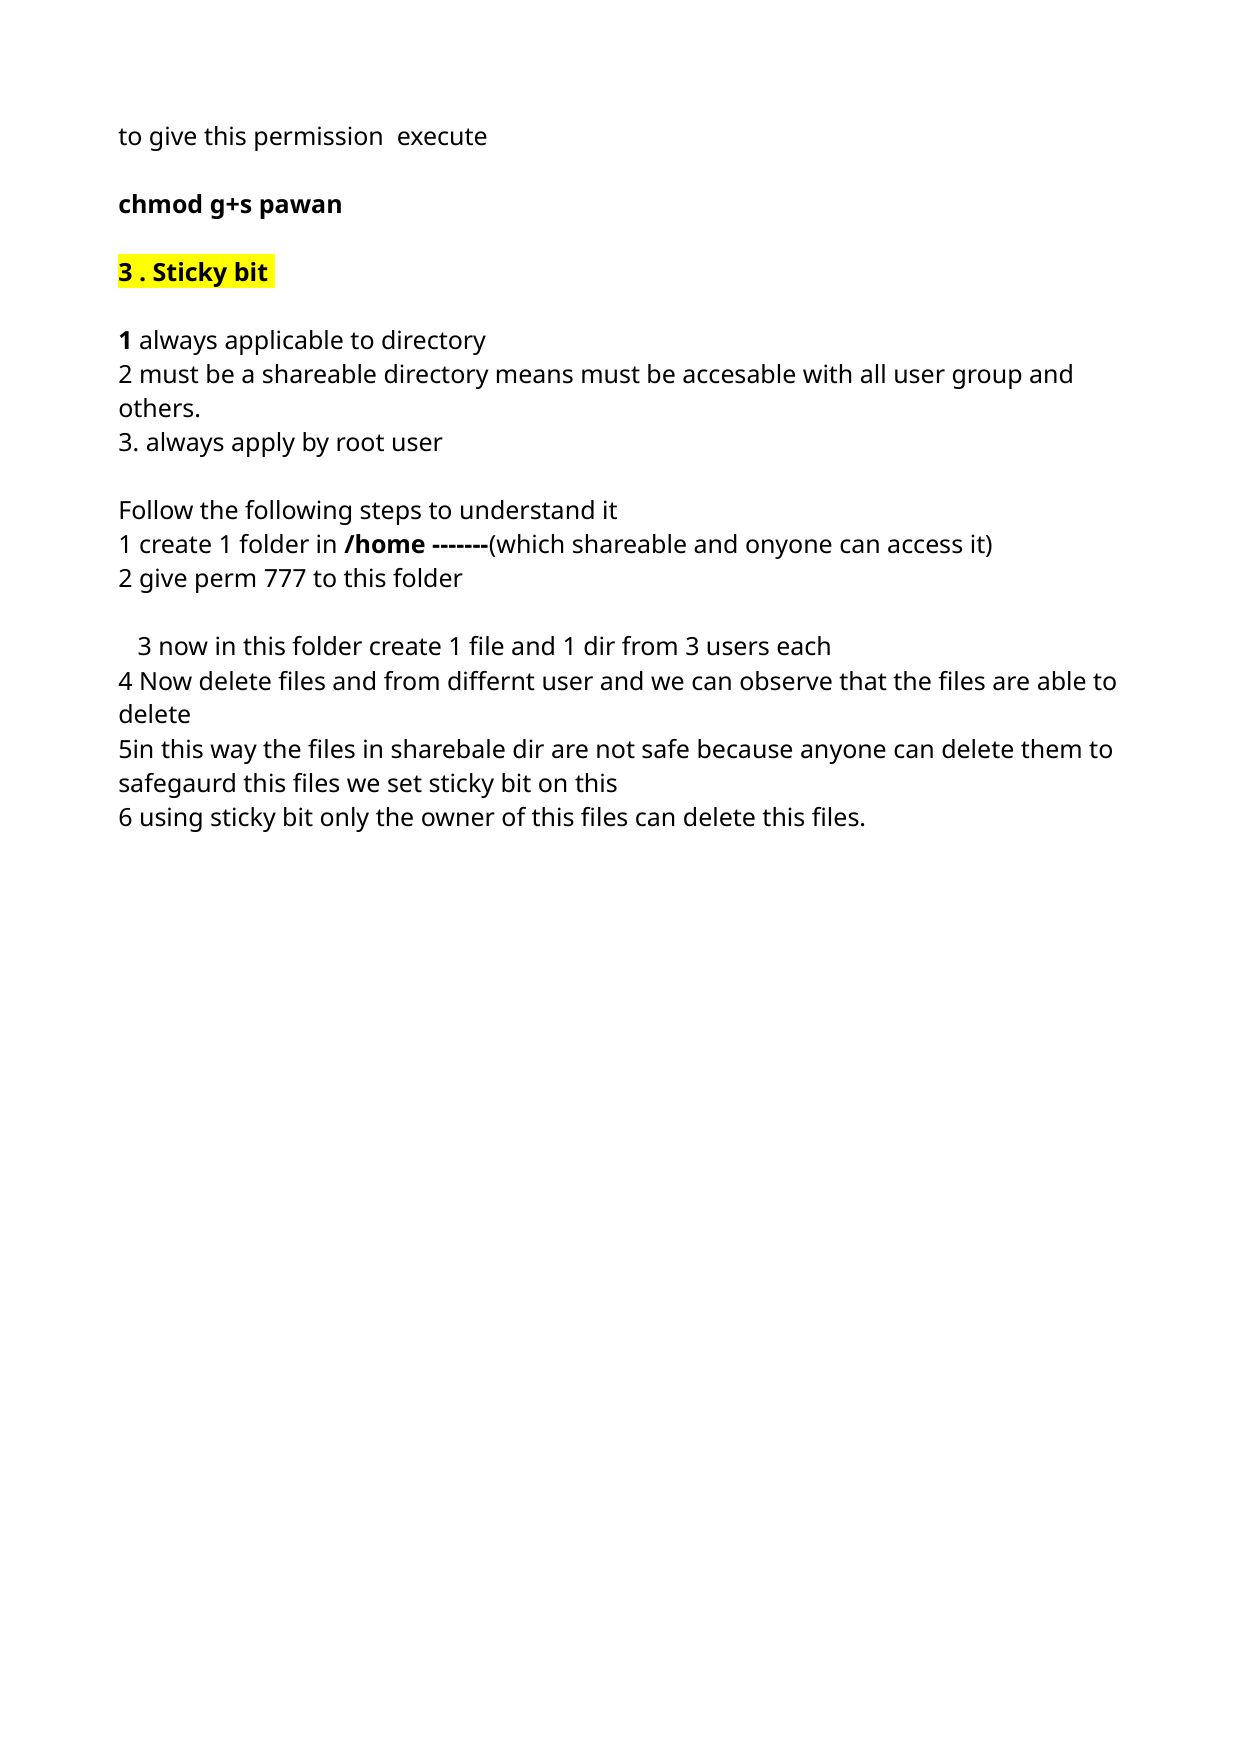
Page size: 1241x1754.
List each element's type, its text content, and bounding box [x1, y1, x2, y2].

text 1 always applicable to directory [118, 322, 1122, 357]
text to give this permission execute [118, 118, 1122, 152]
text chmod g+s pawan [118, 186, 1122, 220]
text 5in this way the files in sharebale dir are not safe because anyone can delete them to safegaurd this files we set sticky bit on this [118, 731, 1122, 799]
text Follow the following steps to understand it [118, 493, 1122, 527]
text 3 . Sticky bit [118, 254, 1122, 288]
text 2 must be a shareable directory means must be accesable with all user group and others. [118, 357, 1122, 425]
text 1 create 1 folder in /home -------(which shareable and onyone can access it) [118, 527, 1122, 561]
text 2 give perm 777 to this folder [118, 561, 1122, 595]
text 3. always apply by root user [118, 425, 1122, 459]
text 4 Now delete files and from differnt user and we can observe that the files are able to delete [118, 663, 1122, 731]
text 6 using sticky bit only the owner of this files can delete this files. [118, 799, 1122, 833]
text 3 now in this folder create 1 file and 1 dir from 3 users each [118, 629, 1122, 663]
